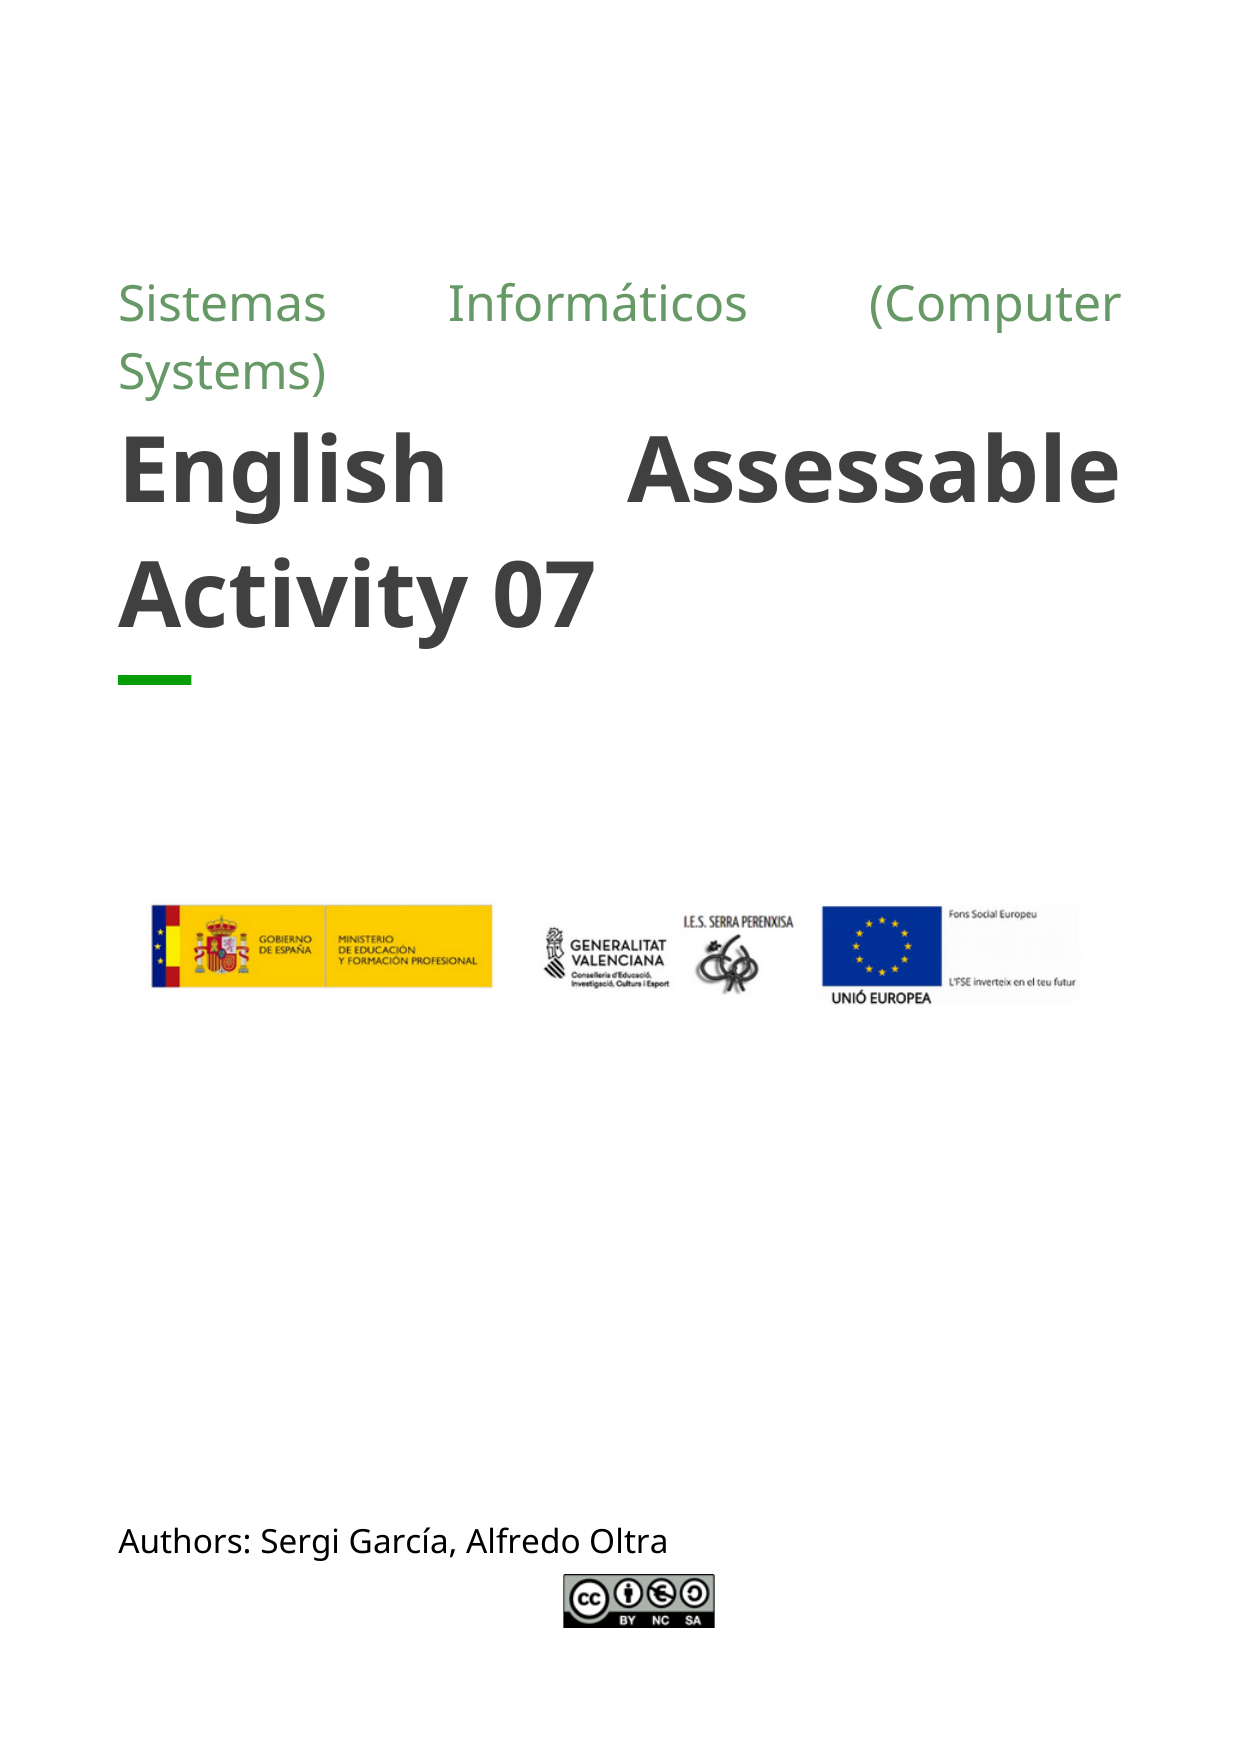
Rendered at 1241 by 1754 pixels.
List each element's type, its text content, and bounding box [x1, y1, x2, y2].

text Authors: Sergi García, Alfredo Oltra [118, 1517, 1122, 1563]
picture [118, 885, 1123, 1005]
picture [563, 1574, 715, 1628]
title Sistemas Informáticos (Computer Systems) English Assessable Activity 07 [118, 268, 1122, 654]
picture [118, 675, 192, 685]
